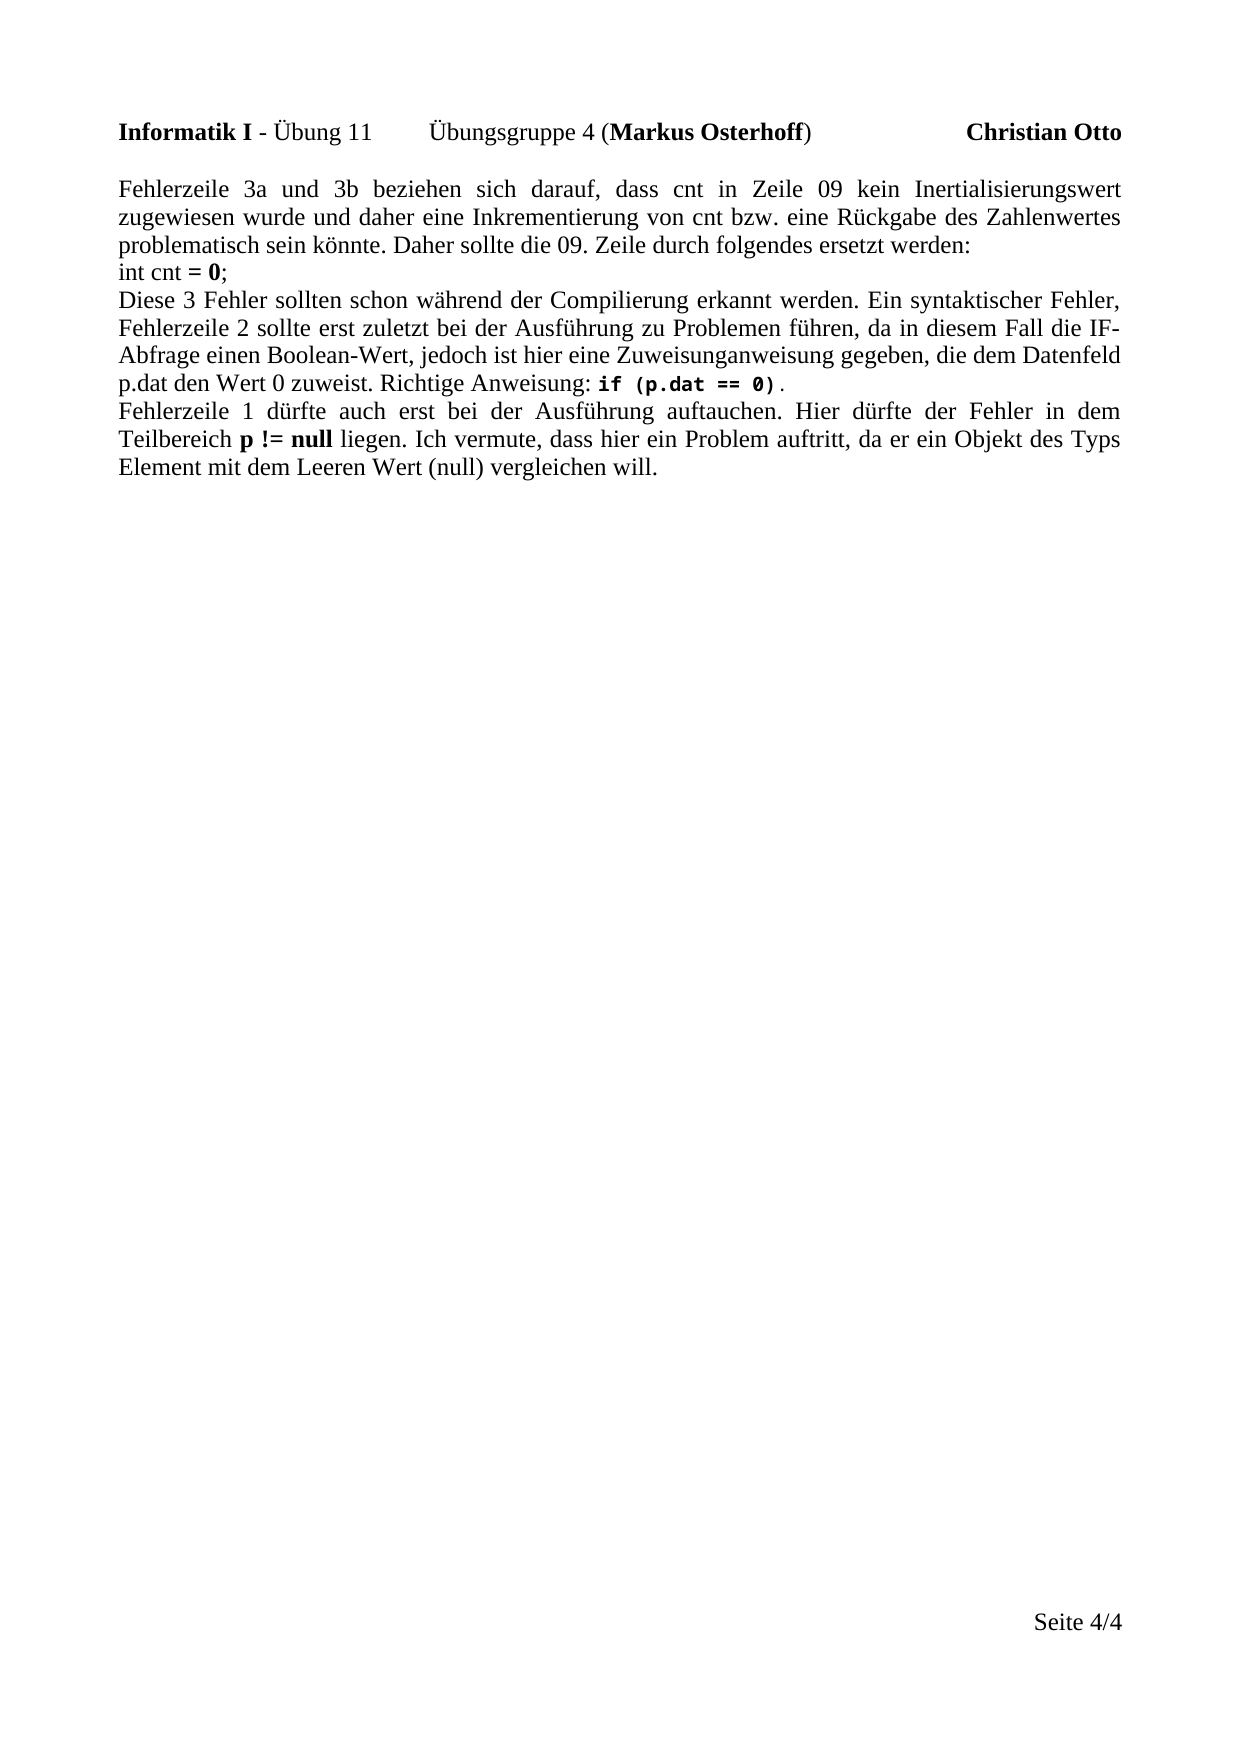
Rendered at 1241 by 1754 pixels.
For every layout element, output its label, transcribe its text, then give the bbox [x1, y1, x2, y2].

text Fehlerzeile 3a und 3b beziehen sich darauf, dass cnt in Zeile 09 kein Inertialisierungswert zugewiesen wurde und daher eine Inkrementierung von cnt bzw. eine Rückgabe des Zahlenwertes problematisch sein könnte. Daher sollte die 09. Zeile durch folgendes ersetzt werden: [118, 175, 1122, 258]
text Fehlerzeile 1 dürfte auch erst bei der Ausführung auftauchen. Hier dürfte der Fehler in dem Teilbereich p != null liegen. Ich vermute, dass hier ein Problem auftritt, da er ein Objekt des Typs Element mit dem Leeren Wert (null) vergleichen will. [118, 397, 1122, 481]
text int cnt = 0; [118, 258, 1122, 286]
text Diese 3 Fehler sollten schon während der Compilierung erkannt werden. Ein syntaktischer Fehler, Fehlerzeile 2 sollte erst zuletzt bei der Ausführung zu Problemen führen, da in diesem Fall die IF-Abfrage einen Boolean-Wert, jedoch ist hier eine Zuweisunganweisung gegeben, die dem Datenfeld p.dat den Wert 0 zuweist. Richtige Anweisung: if (p.dat == 0). [118, 286, 1122, 397]
